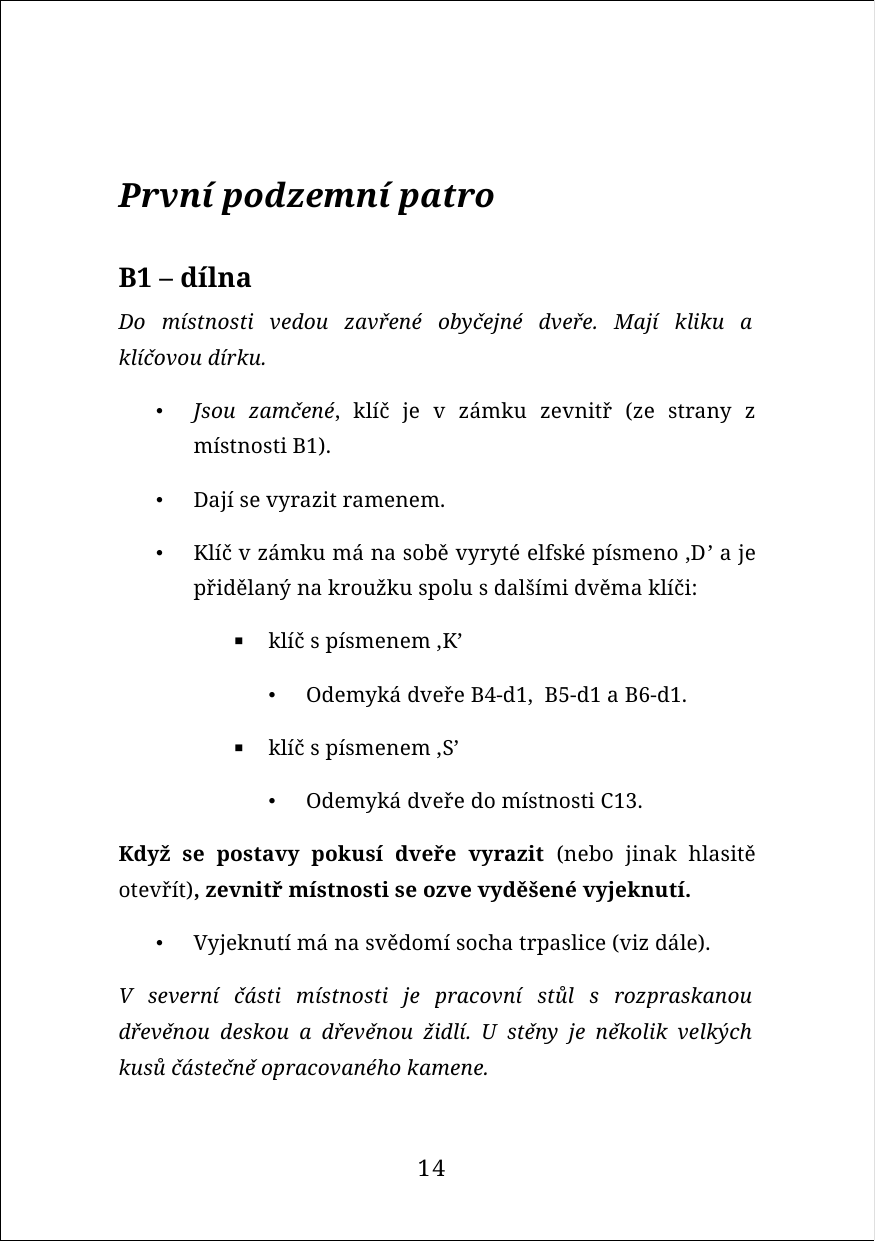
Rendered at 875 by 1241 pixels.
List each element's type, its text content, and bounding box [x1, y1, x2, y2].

text V severní části místnosti je pracovní stůl s rozpraskanou dřevěnou deskou a dřevěnou židlí. U stěny je několik velkých kusů částečně opracovaného kamene. [118, 982, 756, 1081]
list Jsou zamčené, klíč je v zámku zevnitř (ze strany z místnosti B1). [156, 396, 756, 460]
text Do místnosti vedou zavřené obyčejné dveře. Mají kliku a klíčovou dírku. [118, 307, 756, 371]
list klíč s písmenem ‚K’ [231, 627, 756, 655]
list Vyjeknutí má na svědomí socha trpaslice (viz dále). [156, 928, 756, 957]
list Odemyká dveře do místnosti C13. [268, 786, 756, 815]
text Když se postavy pokusí dveře vyrazit (nebo jinak hlasitě otevřít), zevnitř místnosti se ozve vyděšené vyjeknutí. [118, 839, 756, 903]
list klíč s písmenem ‚S’ [231, 733, 756, 762]
list Odemyká dveře B4-d1, B5-d1 a B6-d1. [268, 680, 756, 708]
list Dají se vyrazit ramenem. [156, 485, 756, 513]
subtitle První podzemní patro [118, 172, 756, 217]
subtitle B1 – dílna [118, 258, 756, 295]
list Klíč v zámku má na sobě vyryté elfské písmeno ‚D’ a je přidělaný na kroužku spolu s dalšími dvěma klíči: [156, 538, 756, 602]
